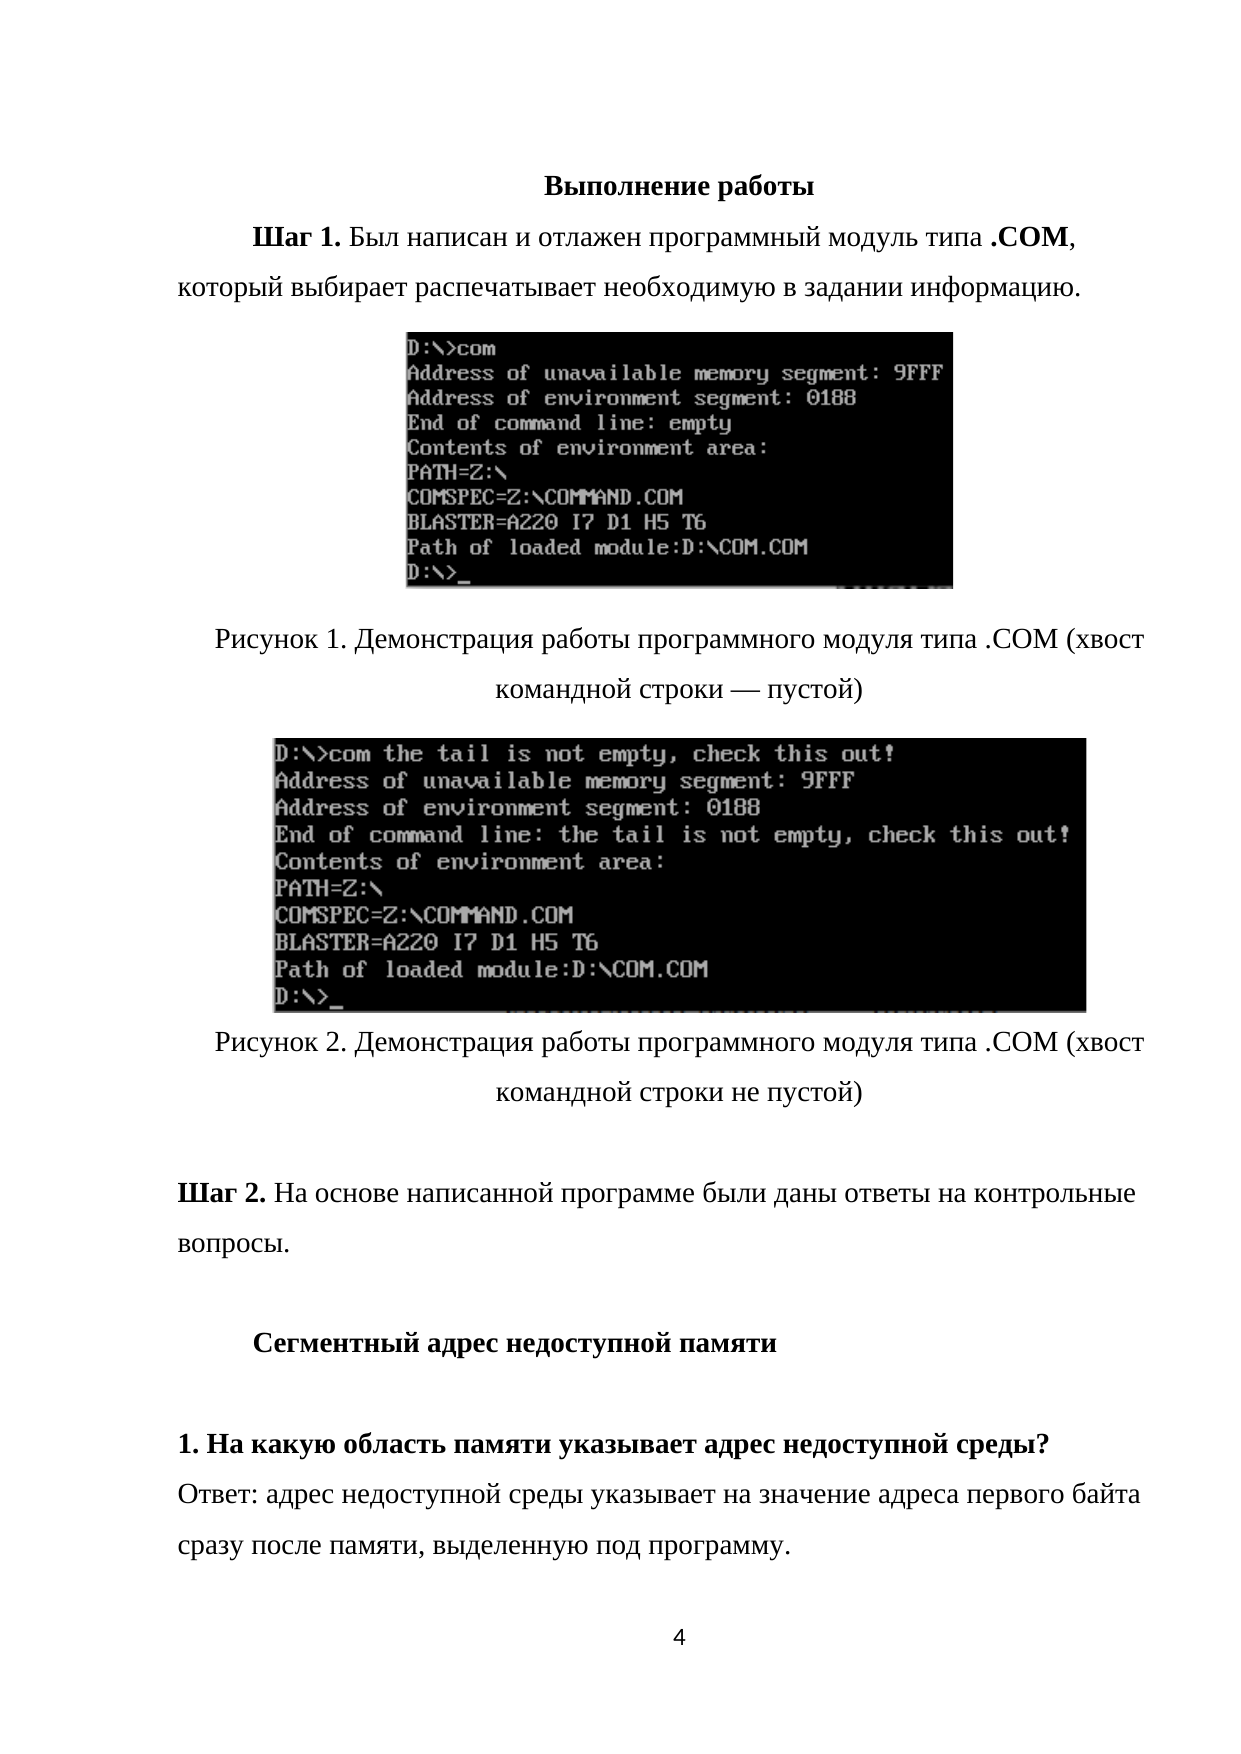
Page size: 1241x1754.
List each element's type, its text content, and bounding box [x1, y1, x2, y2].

text Шаг 2. На основе написанной программе были даны ответы на контрольные вопросы. [177, 1175, 1181, 1258]
picture [405, 332, 954, 589]
text Ответ: адрес недоступной среды указывает на значение адреса первого байта сразу после памяти, выделенную под программу. [177, 1477, 1181, 1560]
picture [272, 738, 1087, 1013]
text Рисунок 1. Демонстрация работы программного модуля типа .COM (хвост командной строки — пустой) [177, 621, 1181, 705]
text Сегментный адрес недоступной памяти [177, 1326, 1181, 1359]
text Шаг 1. Был написан и отлажен программный модуль типа .COM, который выбирает распечатывает необходимую в задании информацию. [177, 219, 1181, 303]
text 1. На какую область памяти указывает адрес недоступной среды? [177, 1426, 1181, 1460]
text Выполнение работы [177, 168, 1181, 202]
text Рисунок 2. Демонстрация работы программного модуля типа .COM (хвост командной строки не пустой) [177, 1024, 1181, 1108]
